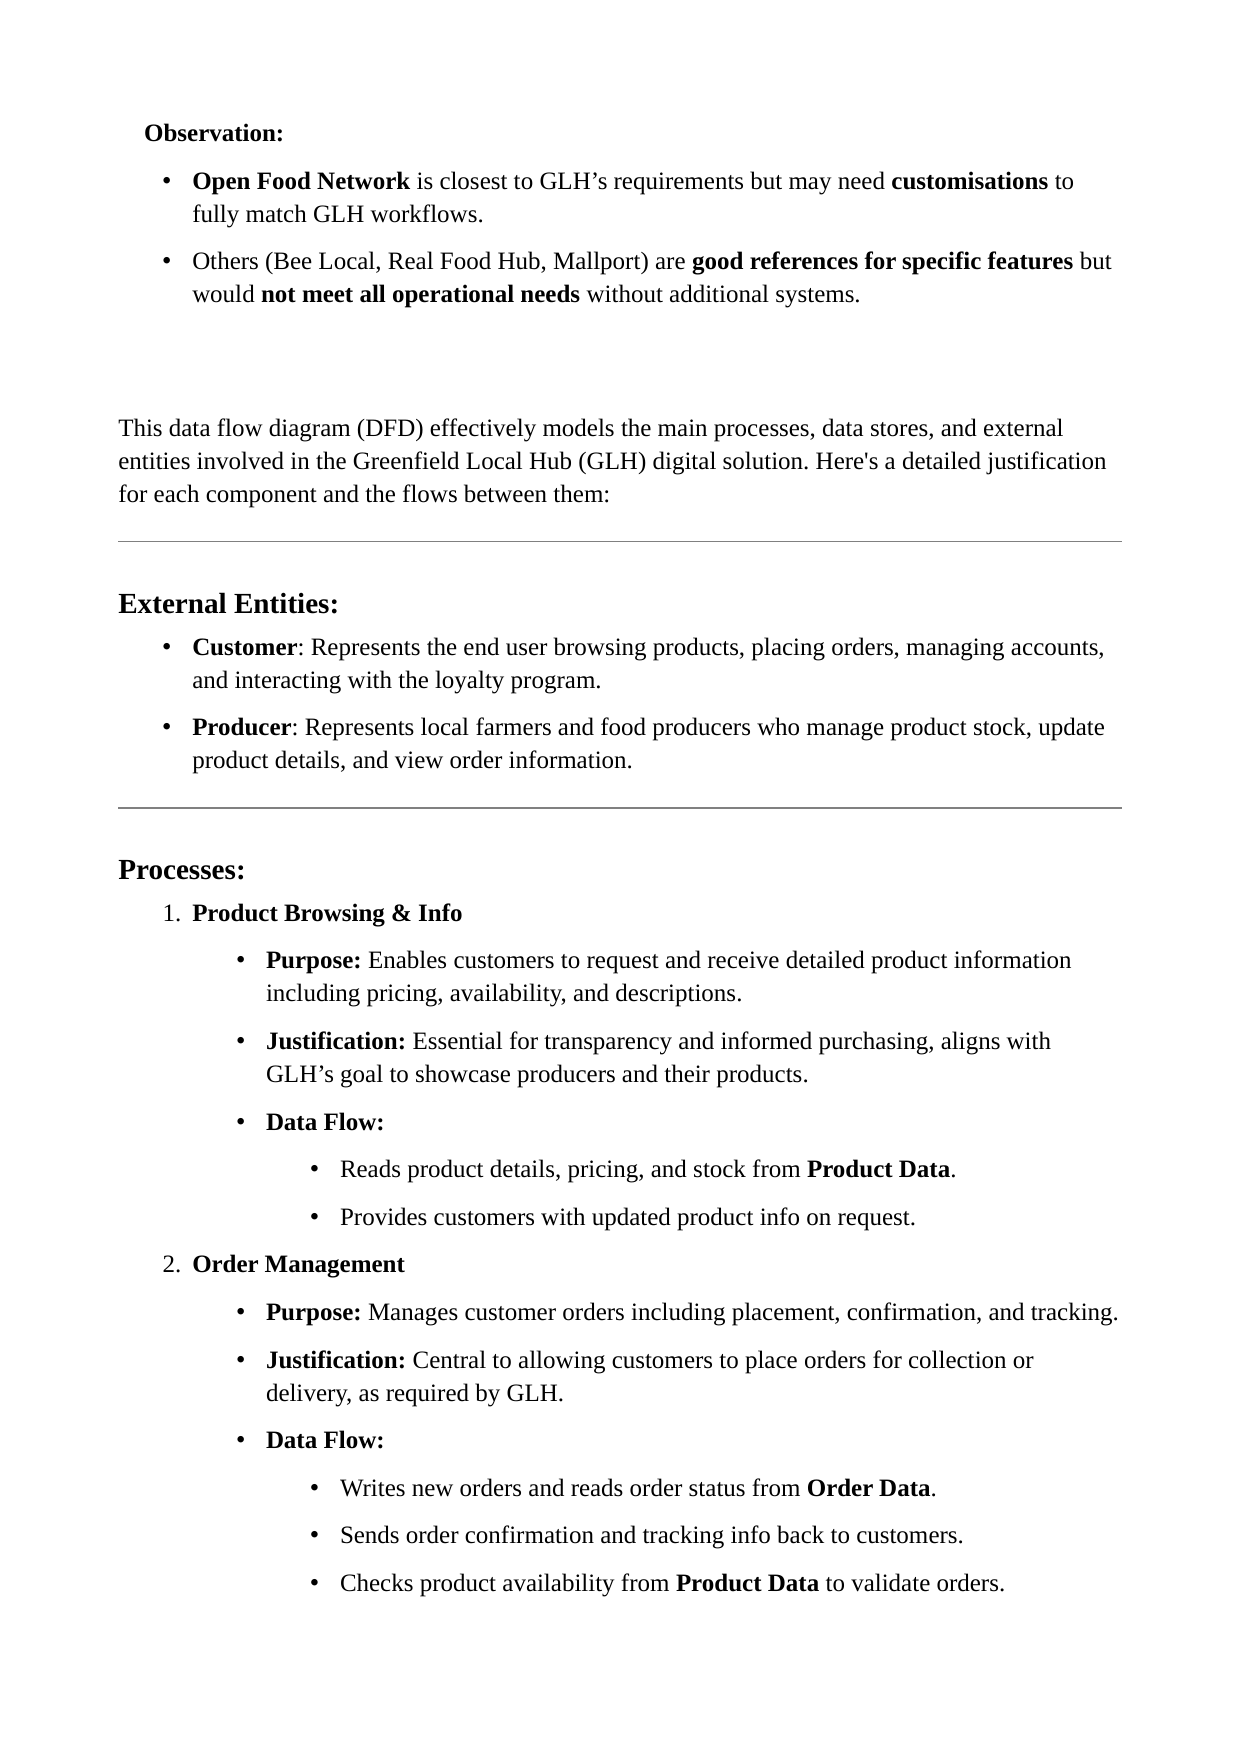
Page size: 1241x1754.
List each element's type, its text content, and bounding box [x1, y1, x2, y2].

list Order Management [162, 1249, 1122, 1278]
list Provides customers with updated product info on request. [310, 1202, 1122, 1231]
list Customer: Represents the end user browsing products, placing orders, managing accounts, and interacting with the loyalty program. [162, 632, 1122, 693]
list Producer: Represents local farmers and food producers who manage product stock, update product details, and view order information. [162, 712, 1122, 774]
list Writes new orders and reads order status from Order Data. [310, 1473, 1122, 1502]
list Justification: Central to allowing customers to place orders for collection or delivery, as required by GLH. [236, 1345, 1122, 1407]
text This data flow diagram (DFD) effectively models the main processes, data stores, and external entities involved in the Greenfield Local Hub (GLH) digital solution. Here's a detailed justification for each component and the flows between them: [118, 413, 1122, 508]
list Purpose: Enables customers to request and receive detailed product information including pricing, availability, and descriptions. [236, 946, 1122, 1007]
list Purpose: Manages customer orders including placement, confirmation, and tracking. [236, 1297, 1122, 1326]
list Data Flow: [236, 1107, 1122, 1136]
list Justification: Essential for transparency and informed purchasing, aligns with GLH’s goal to showcase producers and their products. [236, 1026, 1122, 1088]
list Open Food Network is closest to GLH’s requirements but may need customisations to fully match GLH workflows. [162, 166, 1122, 227]
subtitle Processes: [118, 852, 1122, 885]
list Product Browsing & Info [162, 898, 1122, 927]
subtitle External Entities: [118, 586, 1122, 619]
list Sends order confirmation and tracking info back to customers. [310, 1521, 1122, 1549]
text 💡 Observation: [118, 118, 1122, 147]
list Data Flow: [236, 1425, 1122, 1454]
list Checks product availability from Product Data to validate orders. [310, 1568, 1122, 1597]
list Reads product details, pricing, and stock from Product Data. [310, 1154, 1122, 1183]
list Others (Bee Local, Real Food Hub, Mallport) are good references for specific features but would not meet all operational needs without additional systems. [162, 246, 1122, 308]
